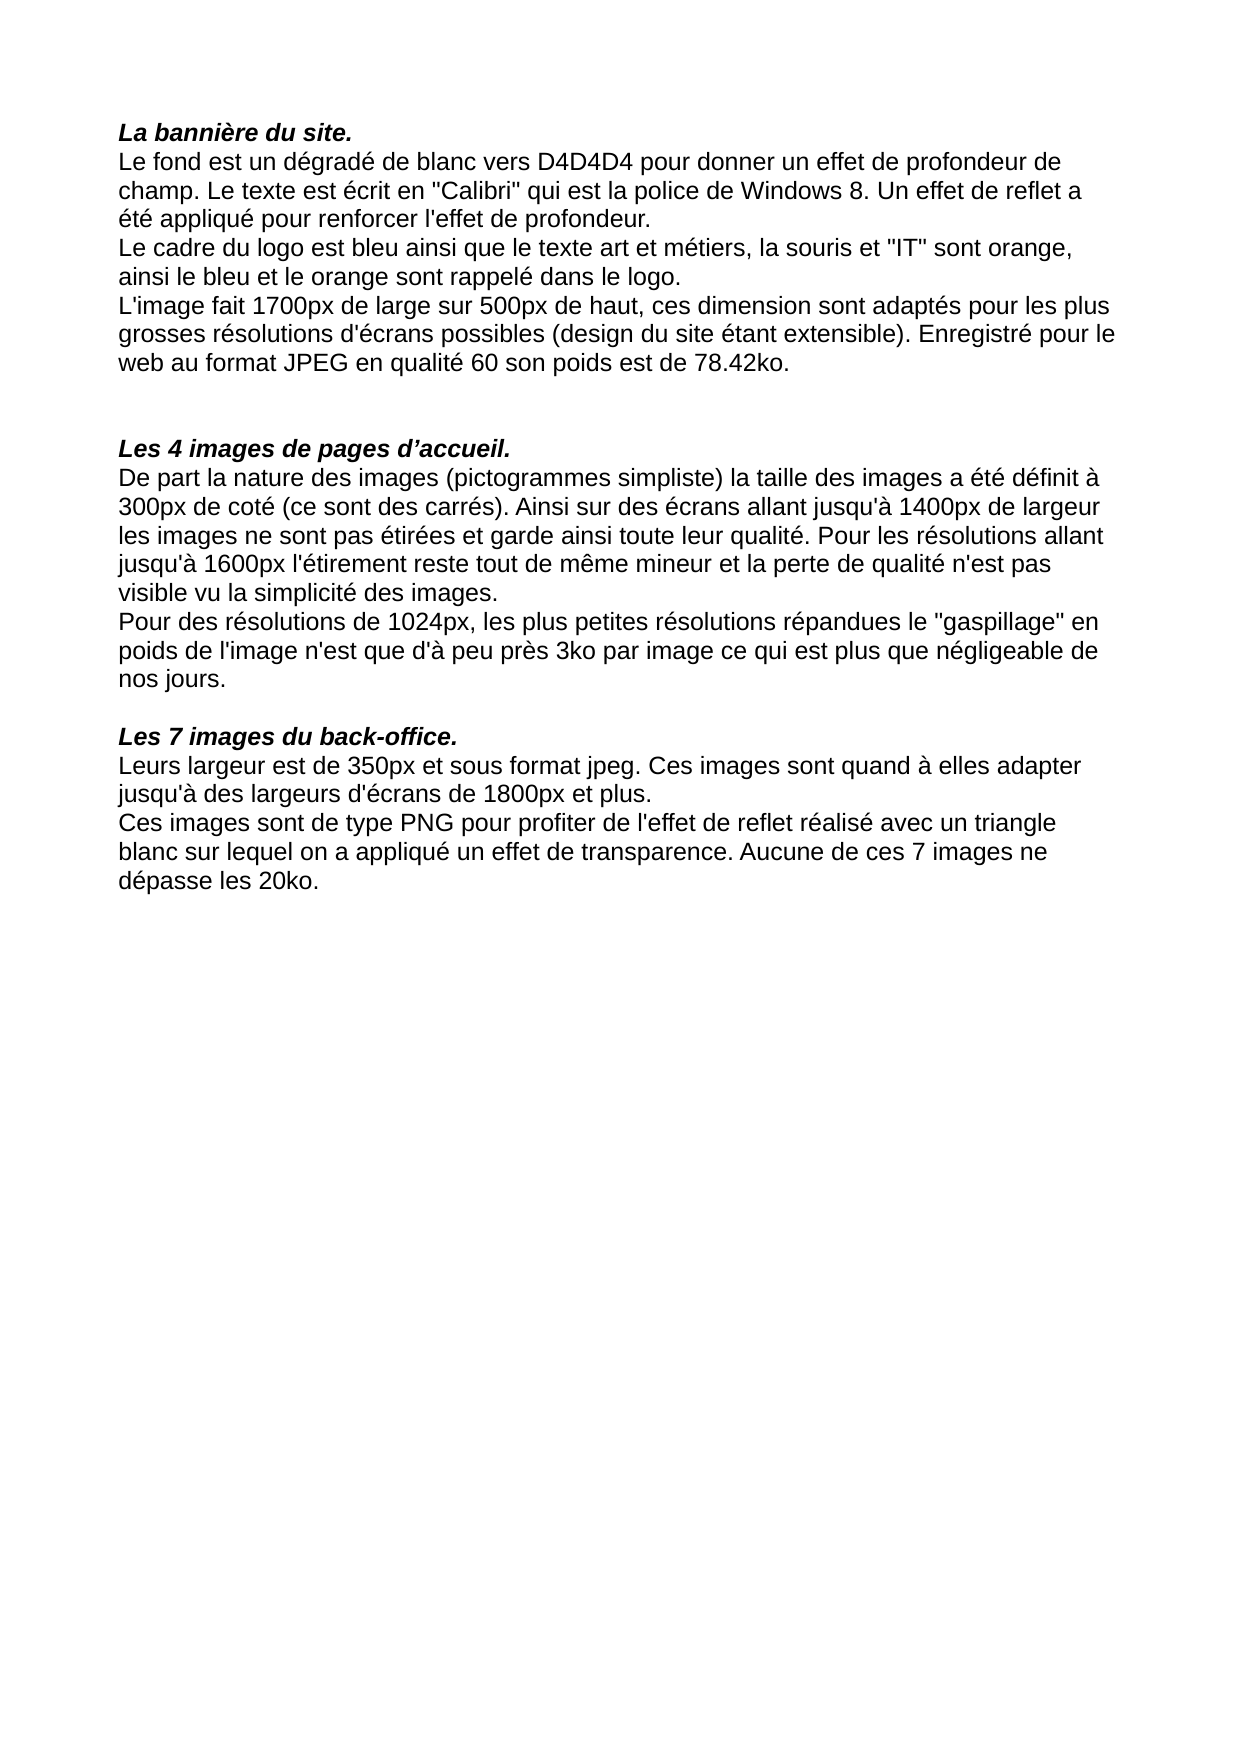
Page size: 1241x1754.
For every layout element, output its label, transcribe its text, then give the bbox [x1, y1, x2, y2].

text Pour des résolutions de 1024px, les plus petites résolutions répandues le "gaspillage" en poids de l'image n'est que d'à peu près 3ko par image ce qui est plus que négligeable de nos jours. [118, 607, 1122, 693]
text Les 4 images de pages d’accueil. [118, 434, 1122, 463]
text Les 7 images du back-office. [118, 722, 1122, 751]
text Le cadre du logo est bleu ainsi que le texte art et métiers, la souris et "IT" sont orange, ainsi le bleu et le orange sont rappelé dans le logo. [118, 233, 1122, 291]
text La bannière du site. [118, 118, 1122, 147]
text Le fond est un dégradé de blanc vers D4D4D4 pour donner un effet de profondeur de champ. Le texte est écrit en "Calibri" qui est la police de Windows 8. Un effet de reflet a été appliqué pour renforcer l'effet de profondeur. [118, 147, 1122, 233]
text L'image fait 1700px de large sur 500px de haut, ces dimension sont adaptés pour les plus grosses résolutions d'écrans possibles (design du site étant extensible). Enregistré pour le web au format JPEG en qualité 60 son poids est de 78.42ko. [118, 291, 1122, 377]
text De part la nature des images (pictogrammes simpliste) la taille des images a été définit à 300px de coté (ce sont des carrés). Ainsi sur des écrans allant jusqu'à 1400px de largeur les images ne sont pas étirées et garde ainsi toute leur qualité. Pour les résolutions allant jusqu'à 1600px l'étirement reste tout de même mineur et la perte de qualité n'est pas visible vu la simplicité des images. [118, 463, 1122, 607]
text Ces images sont de type PNG pour profiter de l'effet de reflet réalisé avec un triangle blanc sur lequel on a appliqué un effet de transparence. Aucune de ces 7 images ne dépasse les 20ko. [118, 808, 1122, 894]
text Leurs largeur est de 350px et sous format jpeg. Ces images sont quand à elles adapter jusqu'à des largeurs d'écrans de 1800px et plus. [118, 751, 1122, 808]
